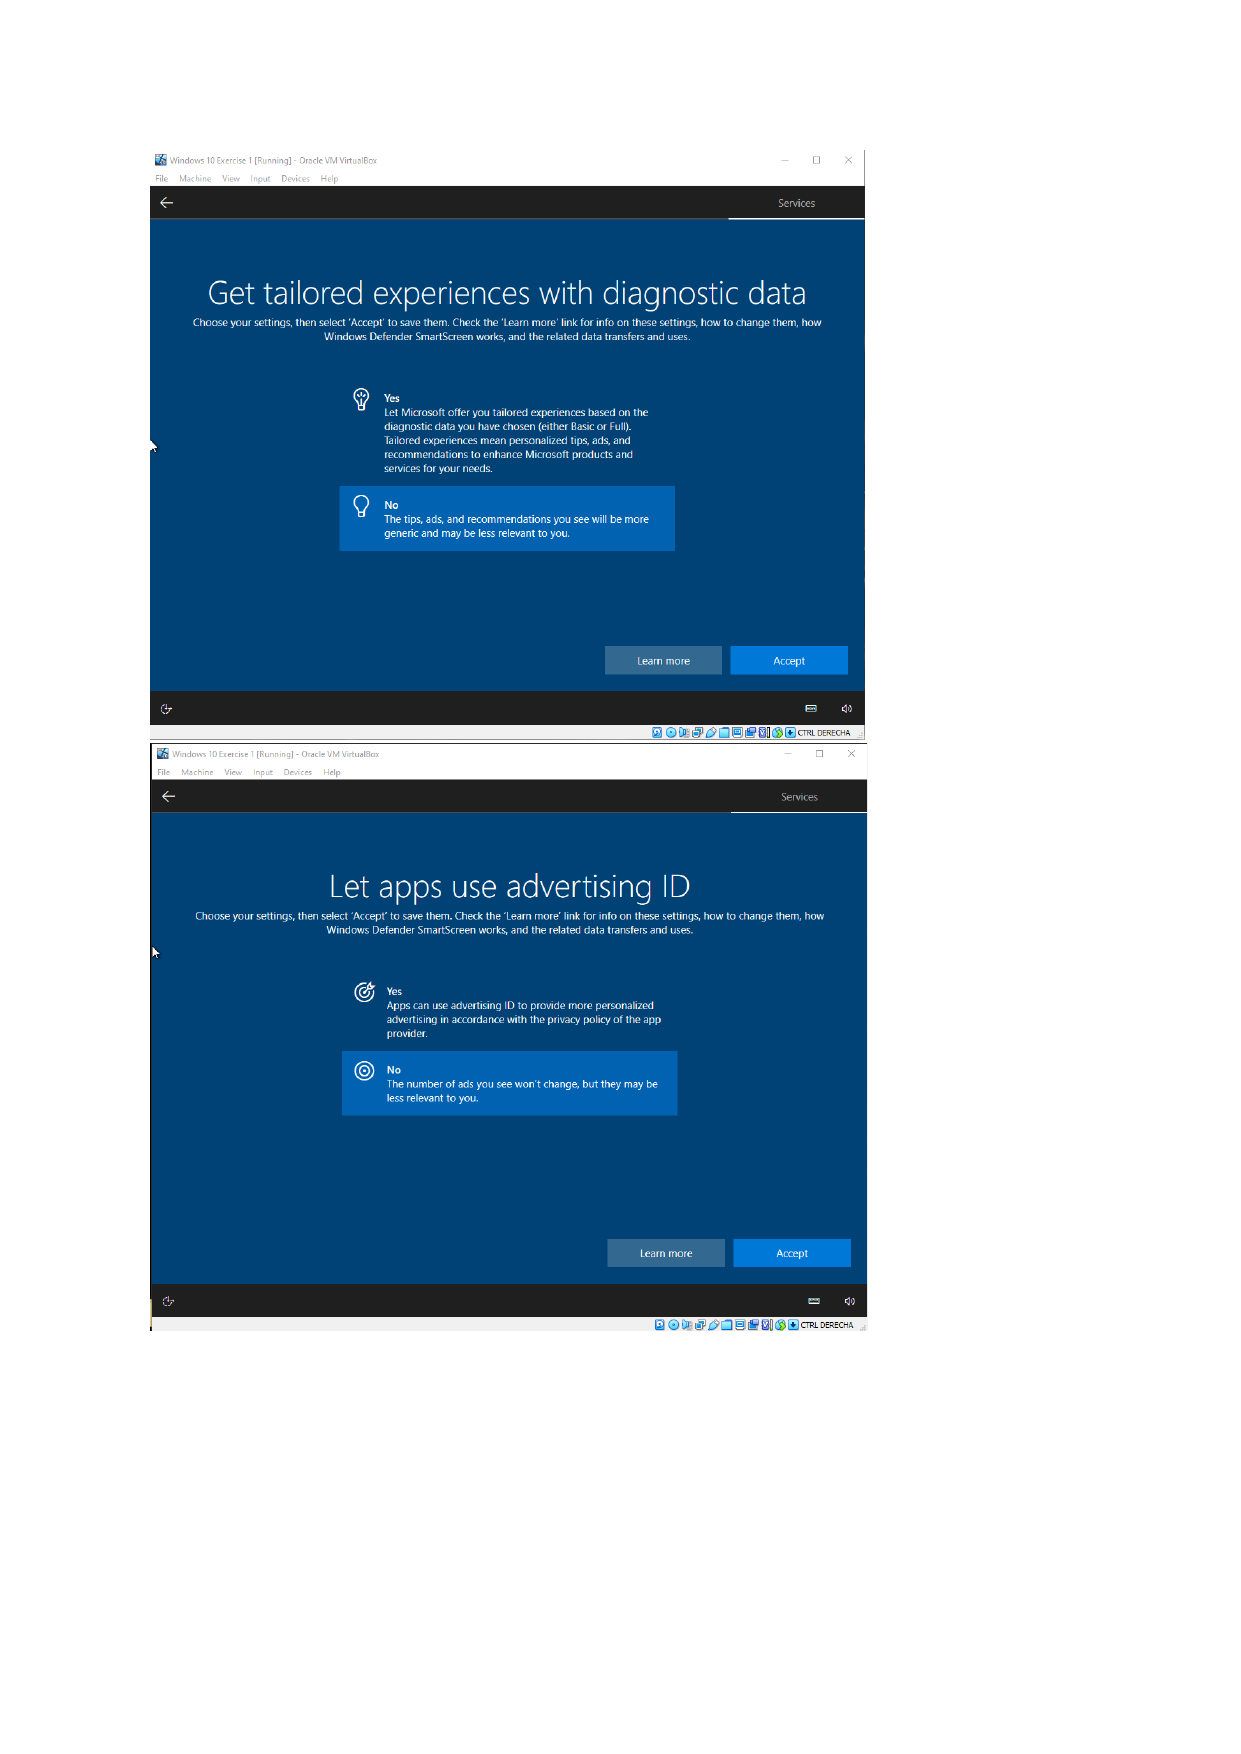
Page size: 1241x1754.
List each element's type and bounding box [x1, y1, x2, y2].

picture [150, 743, 868, 1331]
picture [150, 150, 865, 740]
